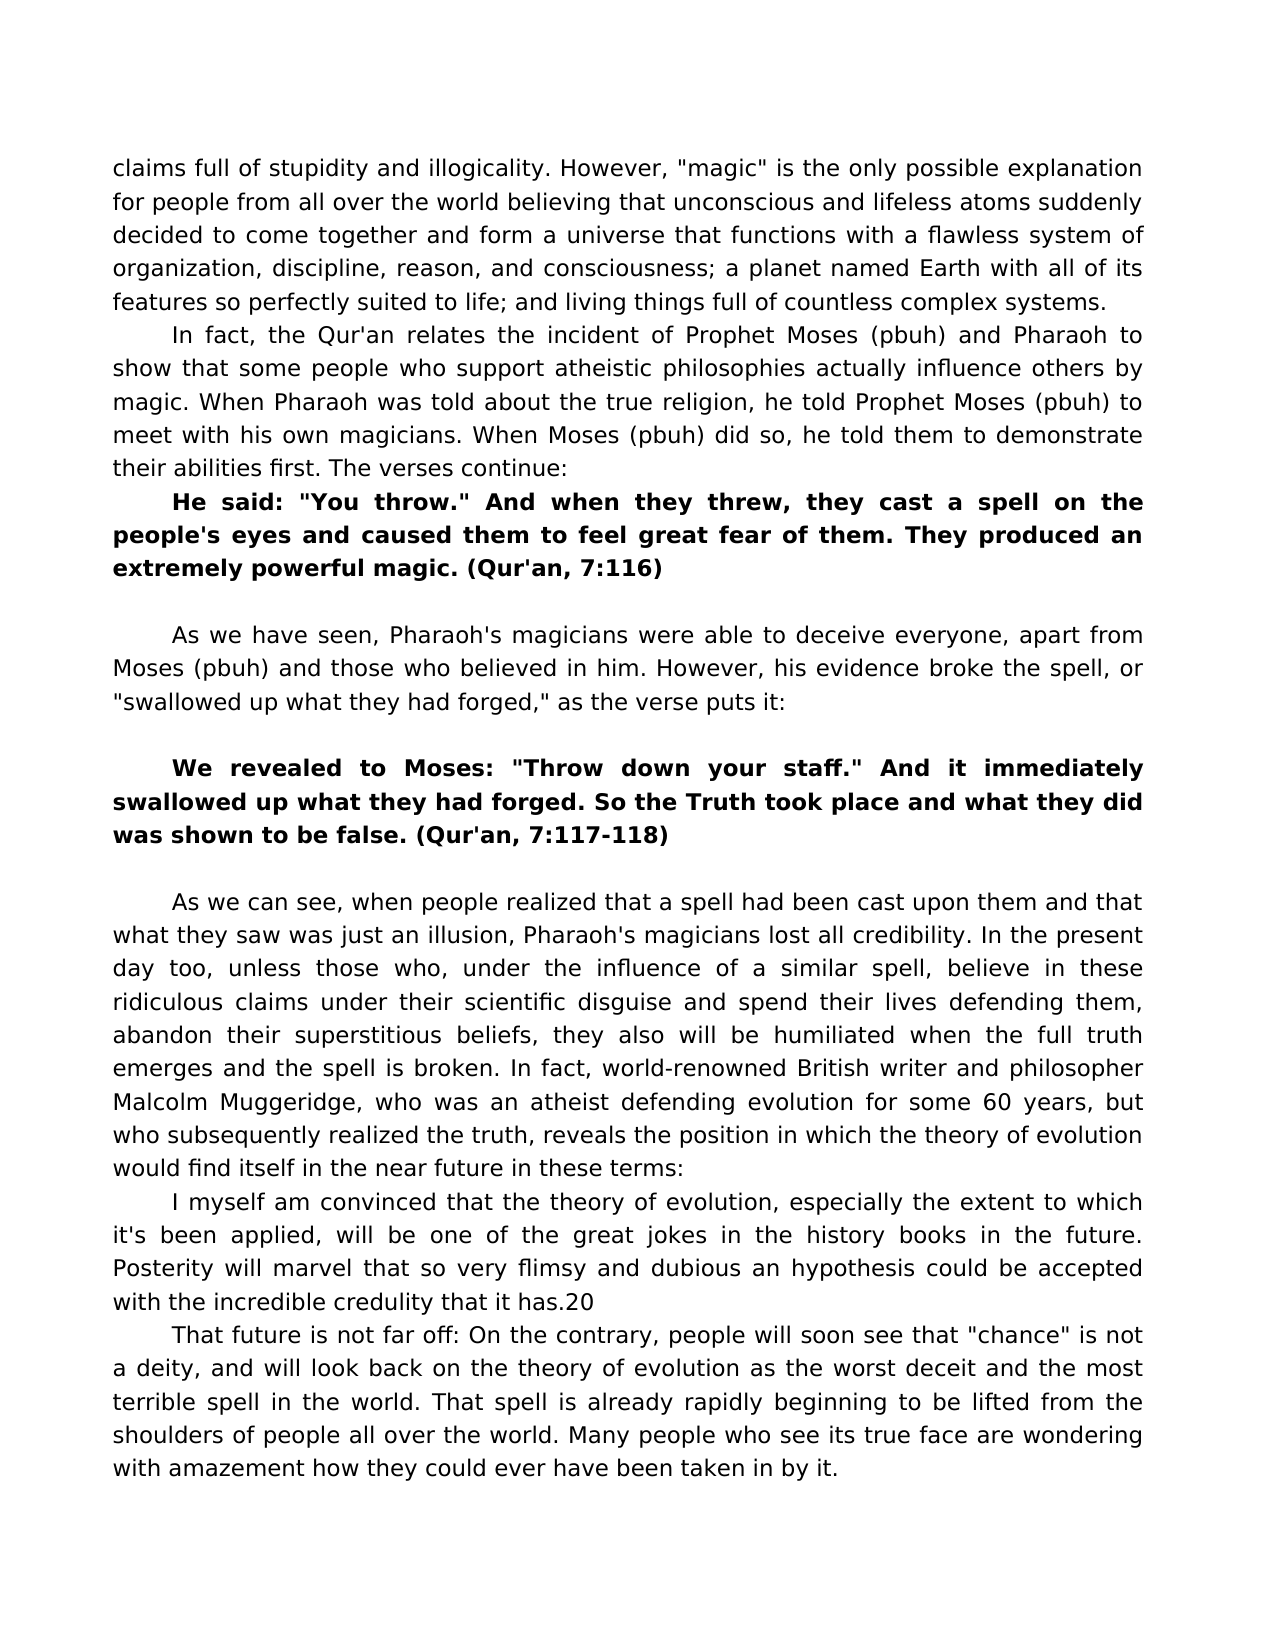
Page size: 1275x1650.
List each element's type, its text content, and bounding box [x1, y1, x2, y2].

text I myself am convinced that the theory of evolution, especially the extent to which it's been applied, will be one of the great jokes in the history books in the future. Posterity will marvel that so very flimsy and dubious an hypothesis could be accepted with the incredible credulity that it has.20 [112, 1183, 1145, 1317]
text That future is not far off: On the contrary, people will soon see that "chance" is not a deity, and will look back on the theory of evolution as the worst deceit and the most terrible spell in the world. That spell is already rapidly beginning to be lifted from the shoulders of people all over the world. Many people who see its true face are wondering with amazement how they could ever have been taken in by it. [112, 1317, 1145, 1483]
text claims full of stupidity and illogicality. However, "magic" is the only possible explanation for people from all over the world believing that unconscious and lifeless atoms suddenly decided to come together and form a universe that functions with a flawless system of organization, discipline, reason, and consciousness; a planet named Earth with all of its features so perfectly suited to life; and living things full of countless complex systems. [112, 150, 1145, 317]
text As we have seen, Pharaoh's magicians were able to deceive everyone, apart from Moses (pbuh) and those who believed in him. However, his evidence broke the spell, or "swallowed up what they had forged," as the verse puts it: [112, 617, 1145, 717]
text We revealed to Moses: "Throw down your staff." And it immediately swallowed up what they had forged. So the Truth took place and what they did was shown to be false. (Qur'an, 7:117-118) [112, 750, 1145, 850]
text As we can see, when people realized that a spell had been cast upon them and that what they saw was just an illusion, Pharaoh's magicians lost all credibility. In the present day too, unless those who, under the influence of a similar spell, believe in these ridiculous claims under their scientific disguise and spend their lives defending them, abandon their superstitious beliefs, they also will be humiliated when the full truth emerges and the spell is broken. In fact, world-renowned British writer and philosopher Malcolm Muggeridge, who was an atheist defending evolution for some 60 years, but who subsequently realized the truth, reveals the position in which the theory of evolution would find itself in the near future in these terms: [112, 883, 1145, 1183]
text He said: "You throw." And when they threw, they cast a spell on the people's eyes and caused them to feel great fear of them. They produced an extremely powerful magic. (Qur'an, 7:116) [112, 483, 1145, 583]
text In fact, the Qur'an relates the incident of Prophet Moses (pbuh) and Pharaoh to show that some people who support atheistic philosophies actually influence others by magic. When Pharaoh was told about the true religion, he told Prophet Moses (pbuh) to meet with his own magicians. When Moses (pbuh) did so, he told them to demonstrate their abilities first. The verses continue: [112, 317, 1145, 483]
